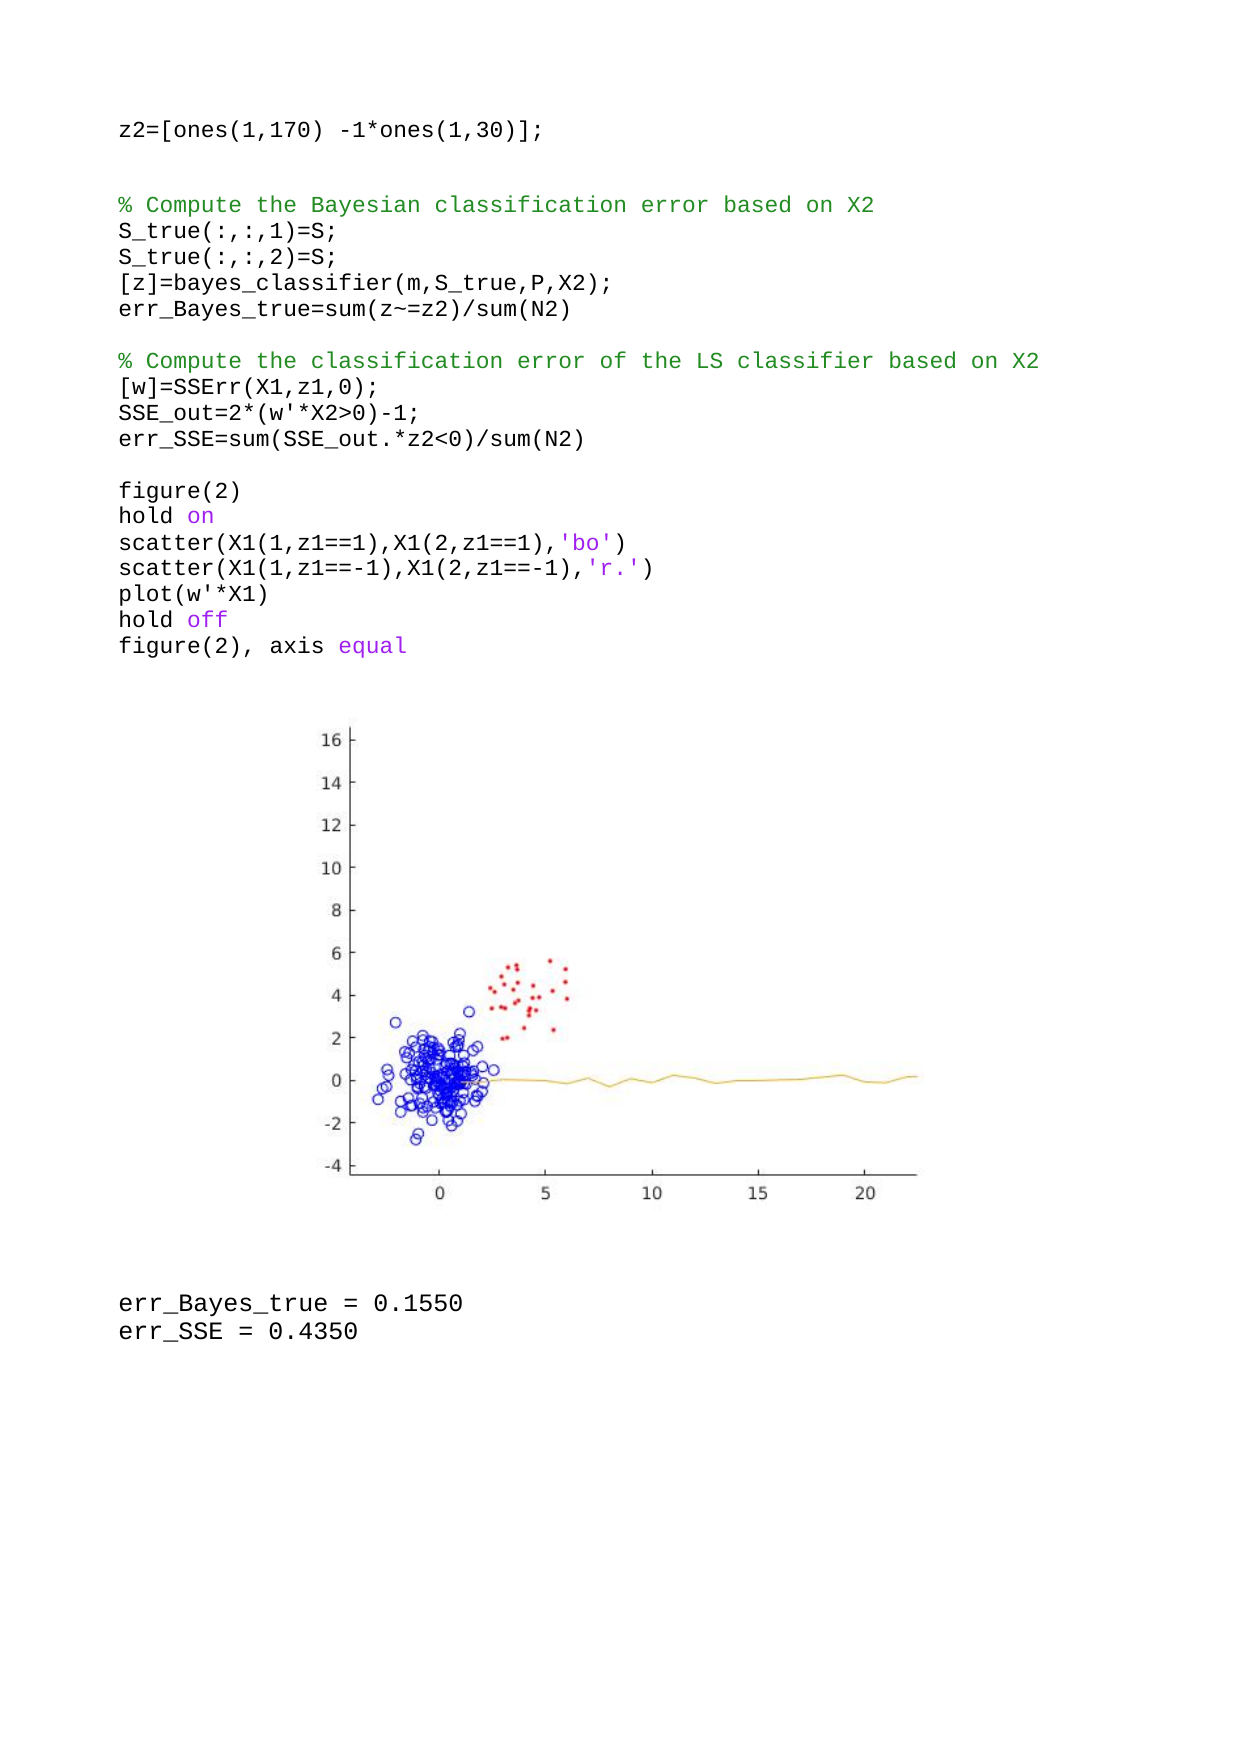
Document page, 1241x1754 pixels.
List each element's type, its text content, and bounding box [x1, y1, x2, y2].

text err_SSE=sum(SSE_out.*z2<0)/sum(N2) [118, 427, 1122, 453]
text figure(2), axis equal [118, 634, 1122, 661]
text scatter(X1(1,z1==1),X1(2,z1==1),'bo') [118, 531, 1122, 557]
text err_Bayes_true=sum(z~=z2)/sum(N2) [118, 297, 1122, 323]
text [w]=SSErr(X1,z1,0); [118, 375, 1122, 401]
text figure(2) [118, 479, 1122, 505]
text scatter(X1(1,z1==-1),X1(2,z1==-1),'r.') [118, 557, 1122, 583]
text [z]=bayes_classifier(m,S_true,P,X2); [118, 271, 1122, 297]
text SSE_out=2*(w'*X2>0)-1; [118, 401, 1122, 427]
text plot(w'*X1) [118, 583, 1122, 609]
text hold off [118, 609, 1122, 634]
text S_true(:,:,1)=S; [118, 219, 1122, 246]
picture [254, 686, 987, 1236]
text % Compute the classification error of the LS classifier based on X2 [118, 349, 1122, 375]
text hold on [118, 505, 1122, 531]
text err_Bayes_true = 0.1550 [118, 1290, 1122, 1318]
text z2=[ones(1,170) -1*ones(1,30)]; [118, 118, 1122, 144]
text % Compute the Bayesian classification error based on X2 [118, 194, 1122, 219]
text S_true(:,:,2)=S; [118, 246, 1122, 271]
text err_SSE = 0.4350 [118, 1318, 1122, 1347]
